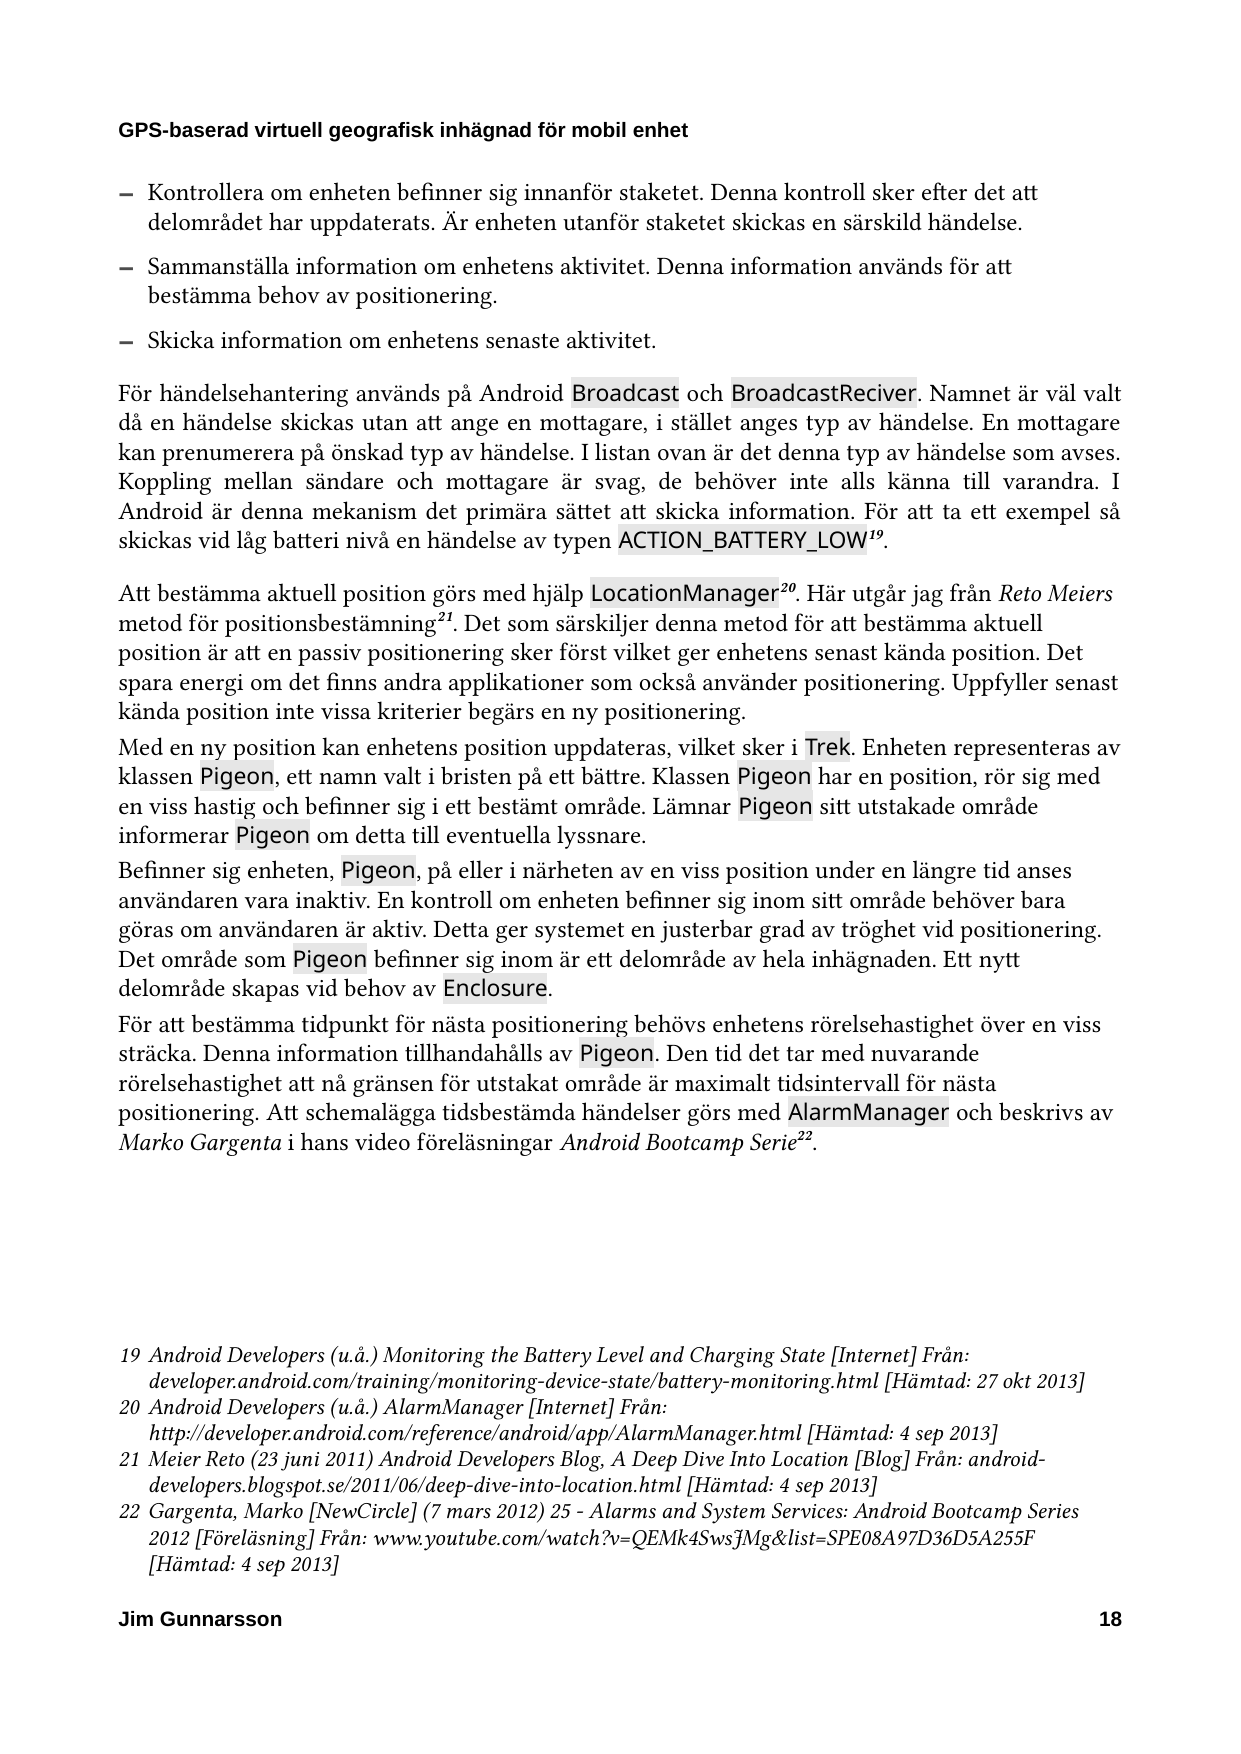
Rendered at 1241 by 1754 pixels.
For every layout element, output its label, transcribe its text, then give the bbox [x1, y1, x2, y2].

text Att bestämma aktuell position görs med hjälp LocationManager. Här utgår jag från Reto Meiers metod för positionsbestämning. Det som särskiljer denna metod för att bestämma aktuell position är att en passiv positionering sker först vilket ger enhetens senast kända position. Det spara energi om det finns andra applikationer som också använder positionering. Uppfyller senast kända position inte vissa kriterier begärs en ny positionering. [118, 578, 1122, 726]
text För att bestämma tidpunkt för nästa positionering behövs enhetens rörelsehastighet över en viss sträcka. Denna information tillhandahålls av Pigeon. Den tid det tar med nuvarande rörelsehastighet att nå gränsen för utstakat område är maximalt tidsintervall för nästa positionering. Att schemalägga tidsbestämda händelser görs med AlarmManager och beskrivs av Marko Gargenta i hans video föreläsningar Android Bootcamp Serie. [118, 1009, 1122, 1156]
list Skicka information om enhetens senaste aktivitet. [118, 324, 1122, 354]
text Med en ny position kan enhetens position uppdateras, vilket sker i Trek. Enheten representeras av klassen Pigeon, ett namn valt i bristen på ett bättre. Klassen Pigeon har en position, rör sig med en viss hastig och befinner sig i ett bestämt område. Lämnar Pigeon sitt utstakade område informerar Pigeon om detta till eventuella lyssnare. [118, 732, 1122, 849]
text Android Developers (u.å.) AlarmManager [Internet] Från: http://developer.android.com/reference/android/app/AlarmManager.html [Hämtad: 4 sep 2013] [118, 1394, 1122, 1446]
text Android Developers (u.å.) Monitoring the Battery Level and Charging State [Internet] Från: developer.android.com/training/monitoring-device-state/battery-monitoring.html [Hämtad: 27 okt 2013] [118, 1342, 1122, 1394]
list Kontrollera om enheten befinner sig innanför staketet. Denna kontroll sker efter det att delområdet har uppdaterats. Är enheten utanför staketet skickas en särskild händelse. [118, 177, 1122, 236]
list Sammanställa information om enhetens aktivitet. Denna information används för att bestämma behov av positionering. [118, 251, 1122, 310]
text Meier Reto (23 juni 2011) Android Developers Blog, A Deep Dive Into Location [Blog] Från: android-developers.blogspot.se/2011/06/deep-dive-into-location.html [Hämtad: 4 sep 2013] [118, 1446, 1122, 1498]
list För händelsehantering används på Android Broadcast och BroadcastReciver. Namnet är väl valt då en händelse skickas utan att ange en mottagare, i stället anges typ av händelse. En mottagare kan prenumerera på önskad typ av händelse. I listan ovan är det denna typ av händelse som avses. Koppling mellan sändare och mottagare är svag, de behöver inte alls känna till varandra. I Android är denna mekanism det primära sättet att skicka information. För att ta ett exempel så skickas vid låg batteri nivå en händelse av typen ACTION_BATTERY_LOW. [118, 378, 1122, 554]
text Befinner sig enheten, Pigeon, på eller i närheten av en viss position under en längre tid anses användaren vara inaktiv. En kontroll om enheten befinner sig inom sitt område behöver bara göras om användaren är aktiv. Detta ger systemet en justerbar grad av tröghet vid positionering. Det område som Pigeon befinner sig inom är ett delområde av hela inhägnaden. Ett nytt delområde skapas vid behov av Enclosure. [118, 855, 1122, 1003]
text Gargenta, Marko [NewCircle] (7 mars 2012) 25 - Alarms and System Services: Android Bootcamp Series 2012 [Föreläsning] Från: www.youtube.com/watch?v=QEMk4SwsJMg&list=SPE08A97D36D5A255F [Hämtad: 4 sep 2013] [118, 1498, 1122, 1577]
